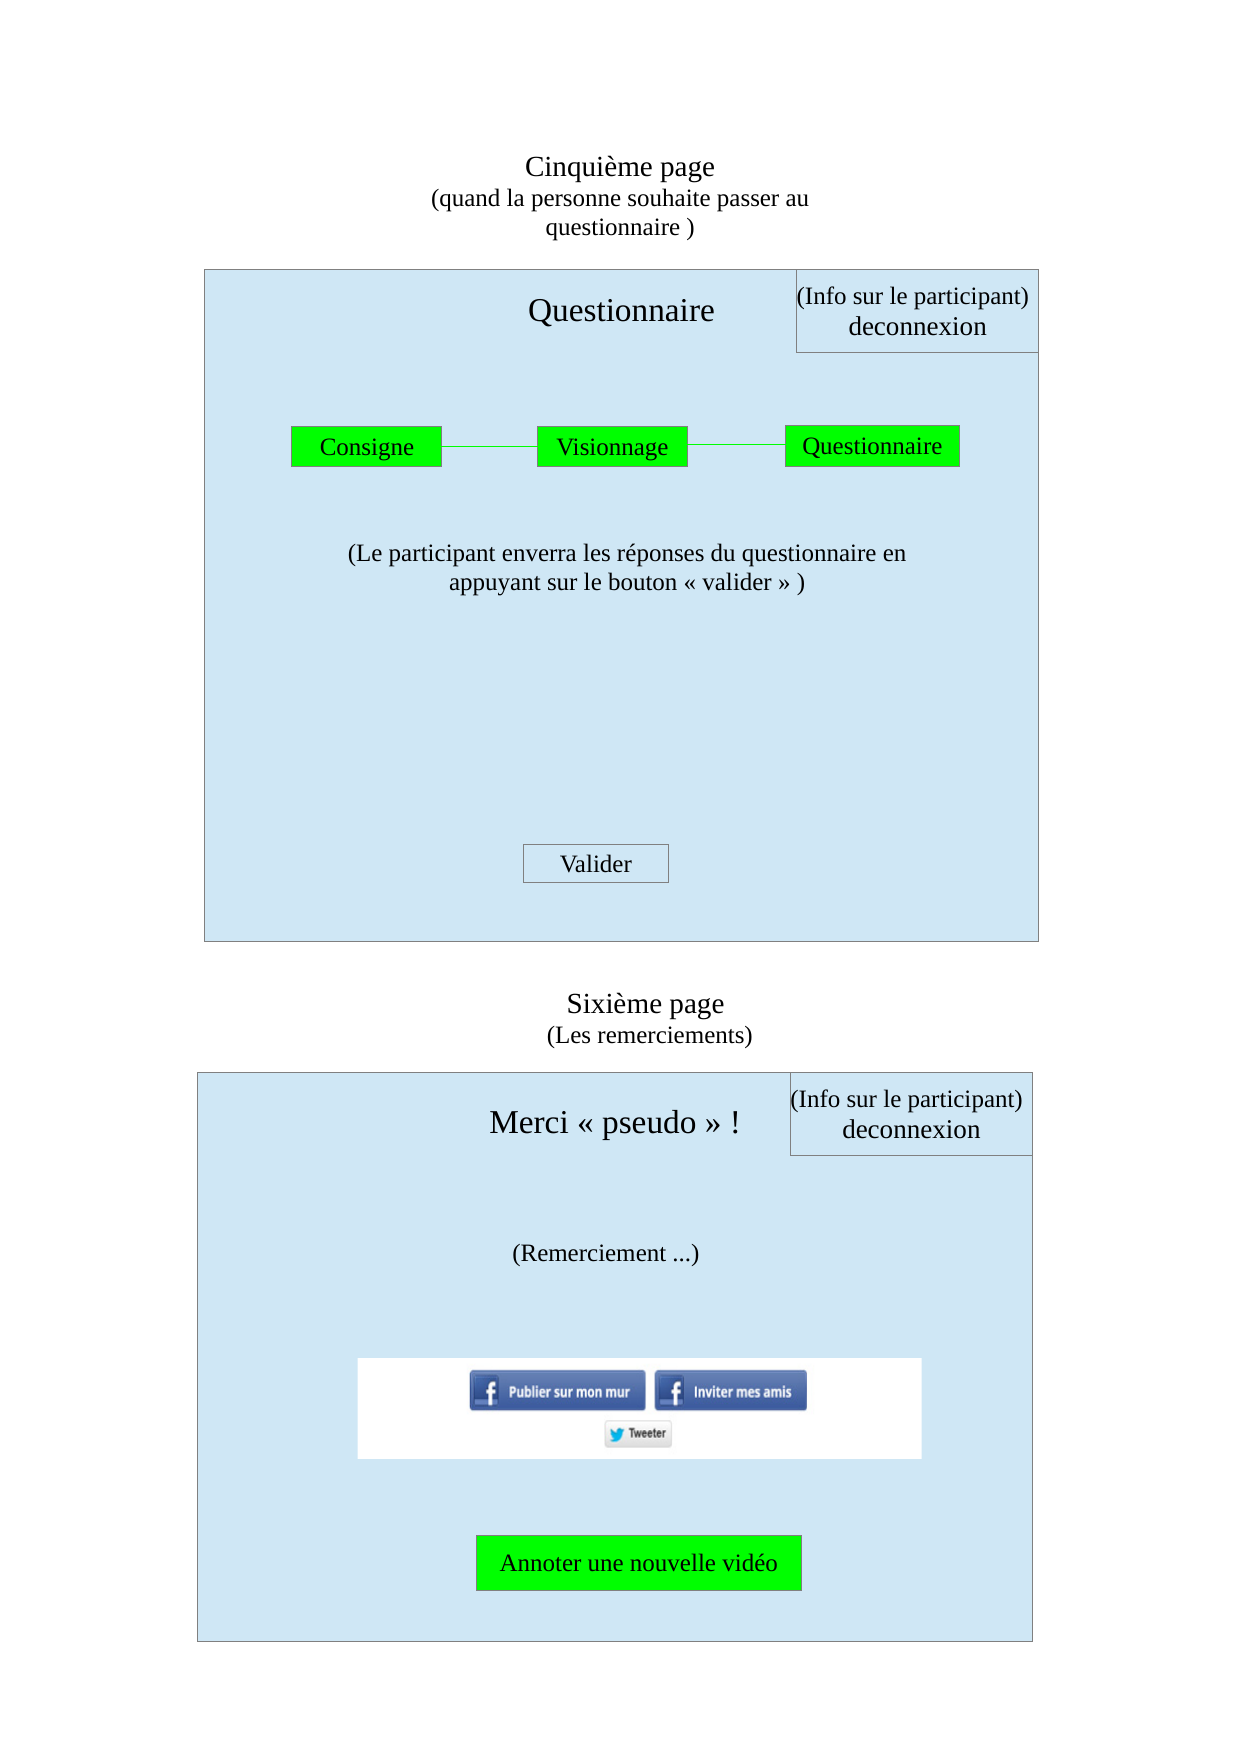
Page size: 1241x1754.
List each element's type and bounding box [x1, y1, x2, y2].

picture [357, 1358, 922, 1459]
